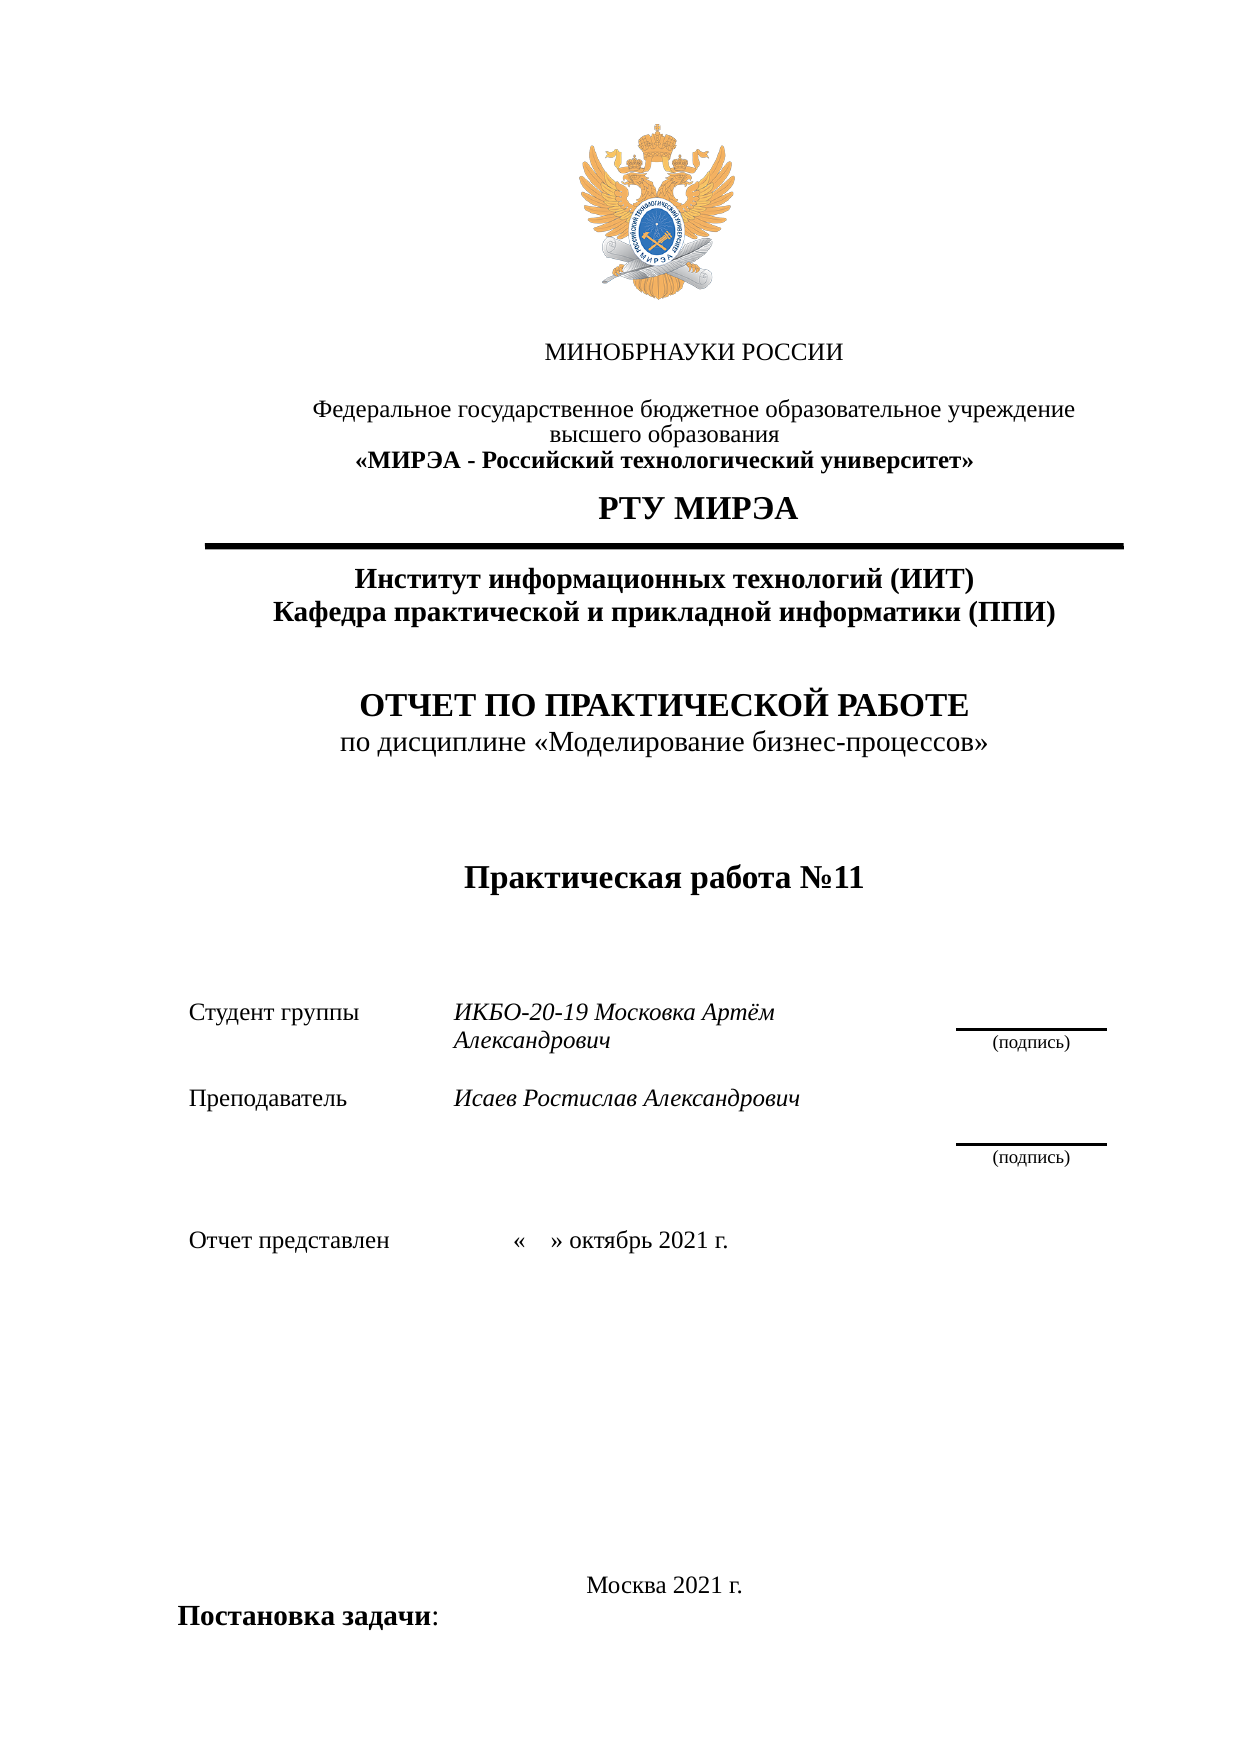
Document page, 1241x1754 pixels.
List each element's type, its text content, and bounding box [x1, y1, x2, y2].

table_header (подпись) [945, 997, 1118, 1083]
table_header ИКБО-20-19 Московка Артём Александрович [443, 997, 944, 1083]
table_cell (подпись) [945, 1083, 1118, 1196]
table_cell « » октябрь 2021 г. [443, 1196, 1060, 1253]
text Институт информационных технологий (ИИТ) [177, 561, 1152, 594]
text Практическая работа №11 [177, 858, 1152, 896]
table_cell Отчет представлен [177, 1196, 442, 1253]
table_header МИНОБРНАУКИ РОССИИ [177, 118, 1152, 396]
text по дисциплине «Моделирование бизнес-процессов» [177, 724, 1152, 757]
table_cell [1060, 1196, 1233, 1253]
table_cell [1118, 1083, 1233, 1196]
table_header [1118, 997, 1233, 1083]
table_cell Федеральное государственное бюджетное образовательное учреждение высшего образования «МИРЭА - Российский технологический университет» РТУ МИРЭА [177, 396, 1152, 561]
table_header Студент группы ИНБО-01-17 [177, 997, 442, 1083]
table_cell Исаев Ростислав Александрович [443, 1083, 944, 1196]
text ОТЧЕТ ПО ПРАКТИЧЕСКОЙ РАБОТЕ [177, 685, 1152, 724]
text Постановка задачи: [177, 1598, 1152, 1632]
text Кафедра практической и прикладной информатики (ППИ) [177, 594, 1152, 628]
text Москва 2021 г. [177, 1570, 1152, 1598]
table_cell Преподаватель [177, 1083, 442, 1196]
